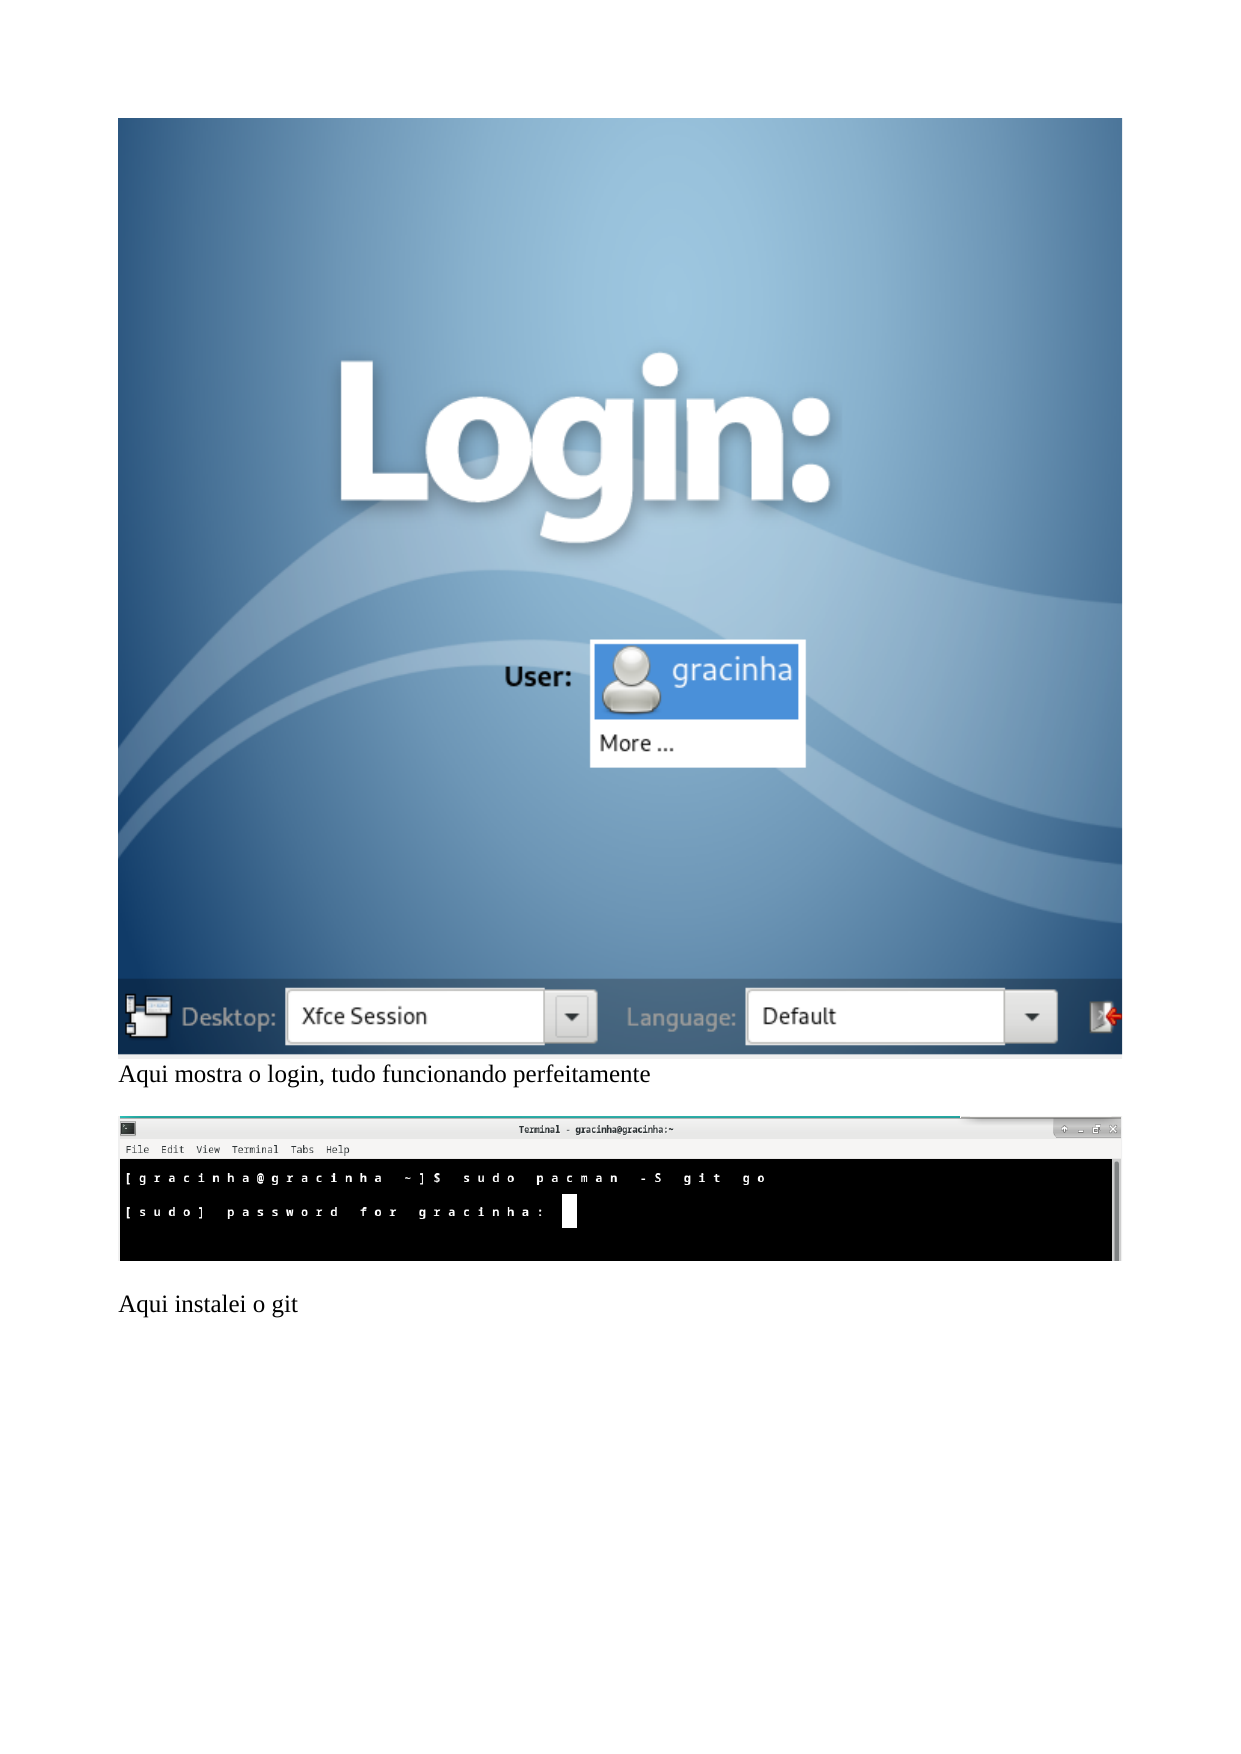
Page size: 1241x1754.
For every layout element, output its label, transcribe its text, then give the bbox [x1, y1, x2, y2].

picture [118, 118, 1123, 1059]
text Aqui instalei o git [118, 1289, 1122, 1318]
text Aqui mostra o login, tudo funcionando perfeitamente [118, 1059, 1122, 1087]
picture [118, 1116, 1123, 1261]
